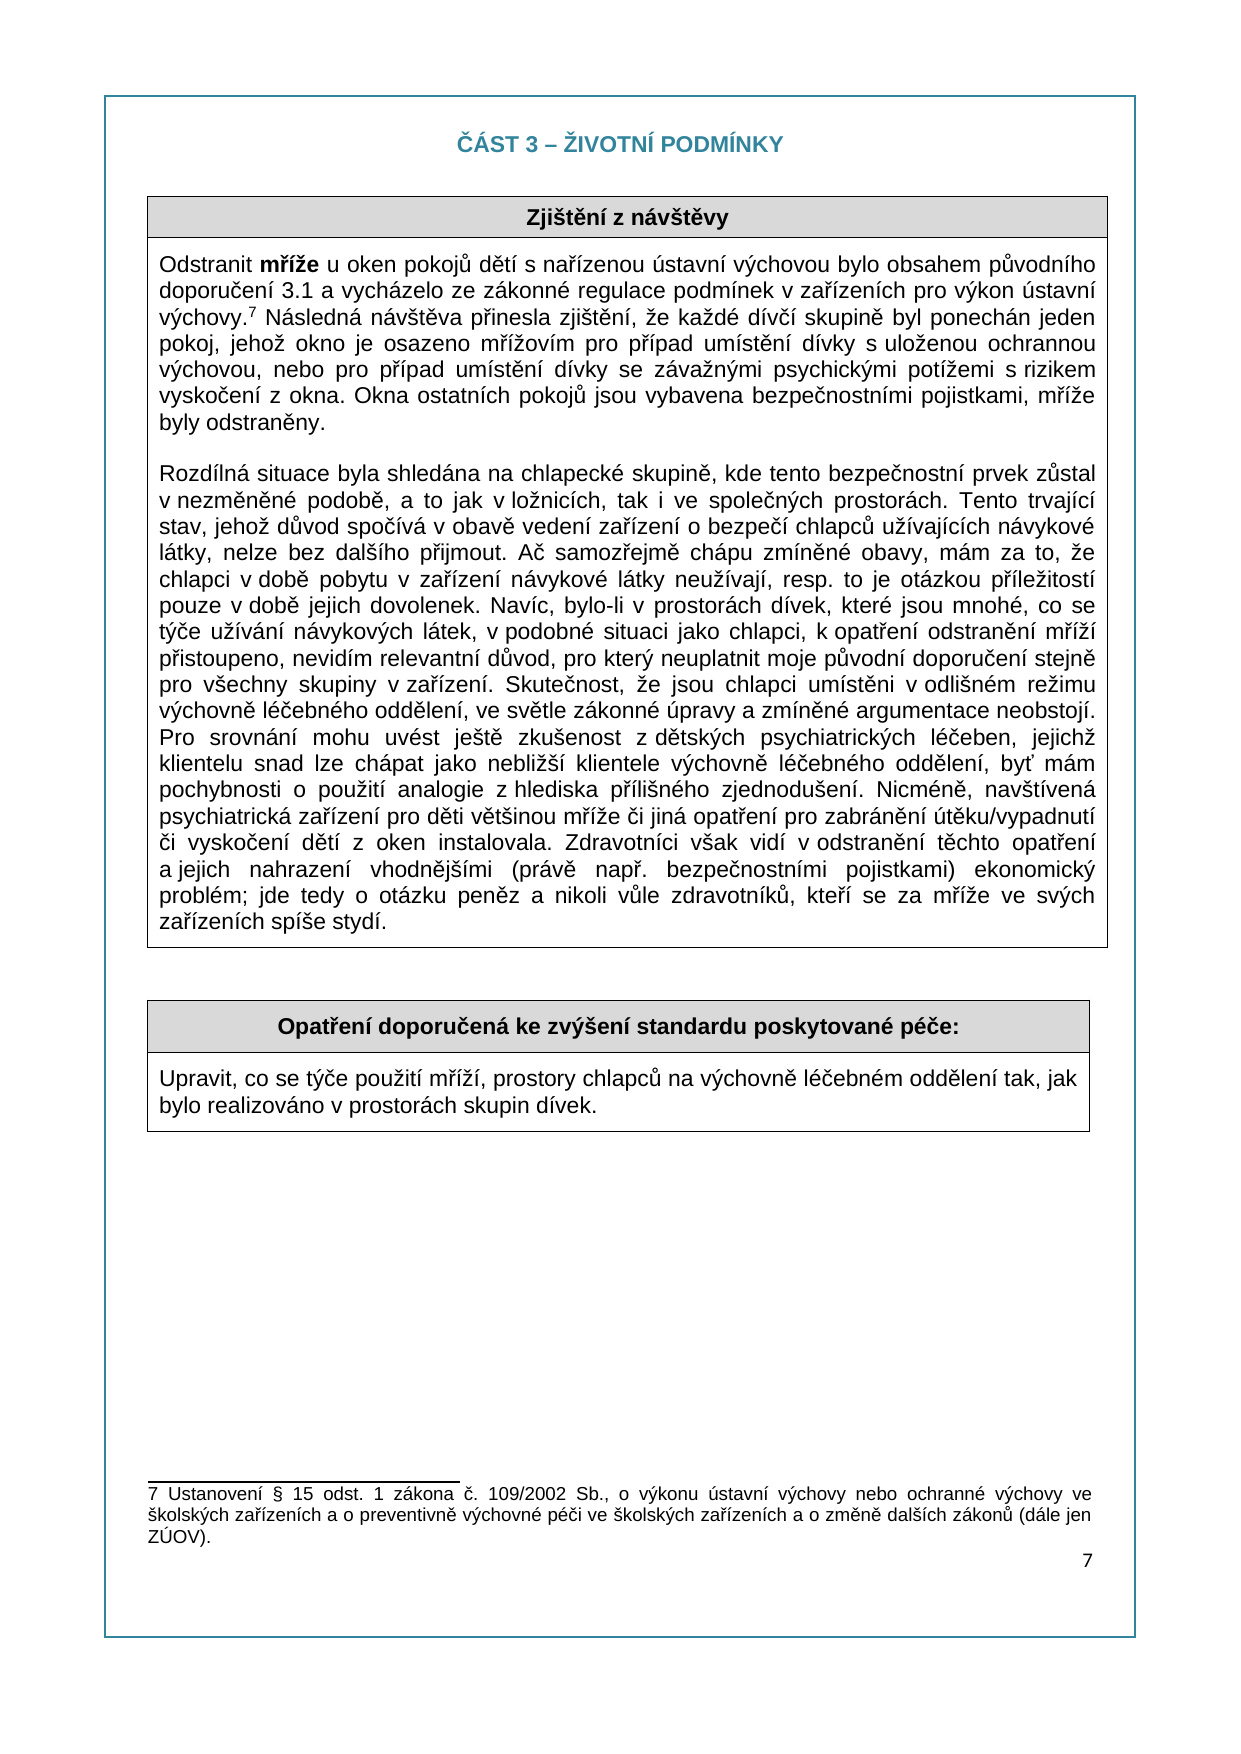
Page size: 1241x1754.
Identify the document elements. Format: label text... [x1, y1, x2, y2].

table_header Opatření doporučená ke zvýšení standardu poskytované péče: [148, 1001, 1089, 1052]
table_header Zjištění z návštěvy [148, 197, 1107, 237]
table_cell Odstranit mříže u oken pokojů dětí s nařízenou ústavní výchovou bylo obsahem původního doporučení 3.1 a vycházelo ze zákonné regulace podmínek v zařízeních pro výkon ústavní výchovy. Následná návštěva přinesla zjištění, že každé dívčí skupině byl ponechán jeden pokoj, jehož okno je osazeno mřížovím pro případ umístění dívky s uloženou ochrannou výchovou, nebo pro případ umístění dívky se závažnými psychickými potížemi s rizikem vyskočení z okna. Okna ostatních pokojů jsou vybavena bezpečnostními pojistkami, mříže byly odstraněny. Rozdílná situace byla shledána na chlapecké skupině, kde tento bezpečnostní prvek zůstal v nezměněné podobě, a to jak v ložnicích, tak i ve společných prostorách. Tento trvající stav, jehož důvod spočívá v obavě vedení zařízení o bezpečí chlapců užívajících návykové látky, nelze bez dalšího přijmout. Ač samozřejmě chápu zmíněné obavy, mám za to, že chlapci v době pobytu v zařízení návykové látky neužívají, resp. to je otázkou příležitostí pouze v době jejich dovolenek. Navíc, bylo-li v prostorách dívek, které jsou mnohé, co se týče užívání návykových látek, v podobné situaci jako chlapci, k opatření odstranění mříží přistoupeno, nevidím relevantní důvod, pro který neuplatnit moje původní doporučení stejně pro všechny skupiny v zařízení. Skutečnost, že jsou chlapci umístěni v odlišném režimu výchovně léčebného oddělení, ve světle zákonné úpravy a zmíněné argumentace neobstojí. Pro srovnání mohu uvést ještě zkušenost z dětských psychiatrických léčeben, jejichž klientelu snad lze chápat jako nebližší klientele výchovně léčebného oddělení, byť mám pochybnosti o použití analogie z hlediska přílišného zjednodušení. Nicméně, navštívená psychiatrická zařízení pro děti většinou mříže či jiná opatření pro zabránění útěku/vypadnutí či vyskočení dětí z oken instalovala. Zdravotníci však vidí v odstranění těchto opatření a jejich nahrazení vhodnějšími (právě např. bezpečnostními pojistkami) ekonomický problém; jde tedy o otázku peněz a nikoli vůle zdravotníků, kteří se za mříže ve svých zařízeních spíše stydí. [148, 238, 1107, 947]
table_cell Upravit, co se týče použití mříží, prostory chlapců na výchovně léčebném oddělení tak, jak bylo realizováno v prostorách skupin dívek. [148, 1053, 1089, 1131]
text ČÁST 3 – ŽIVOTNÍ PODMÍNKY [148, 131, 1092, 157]
